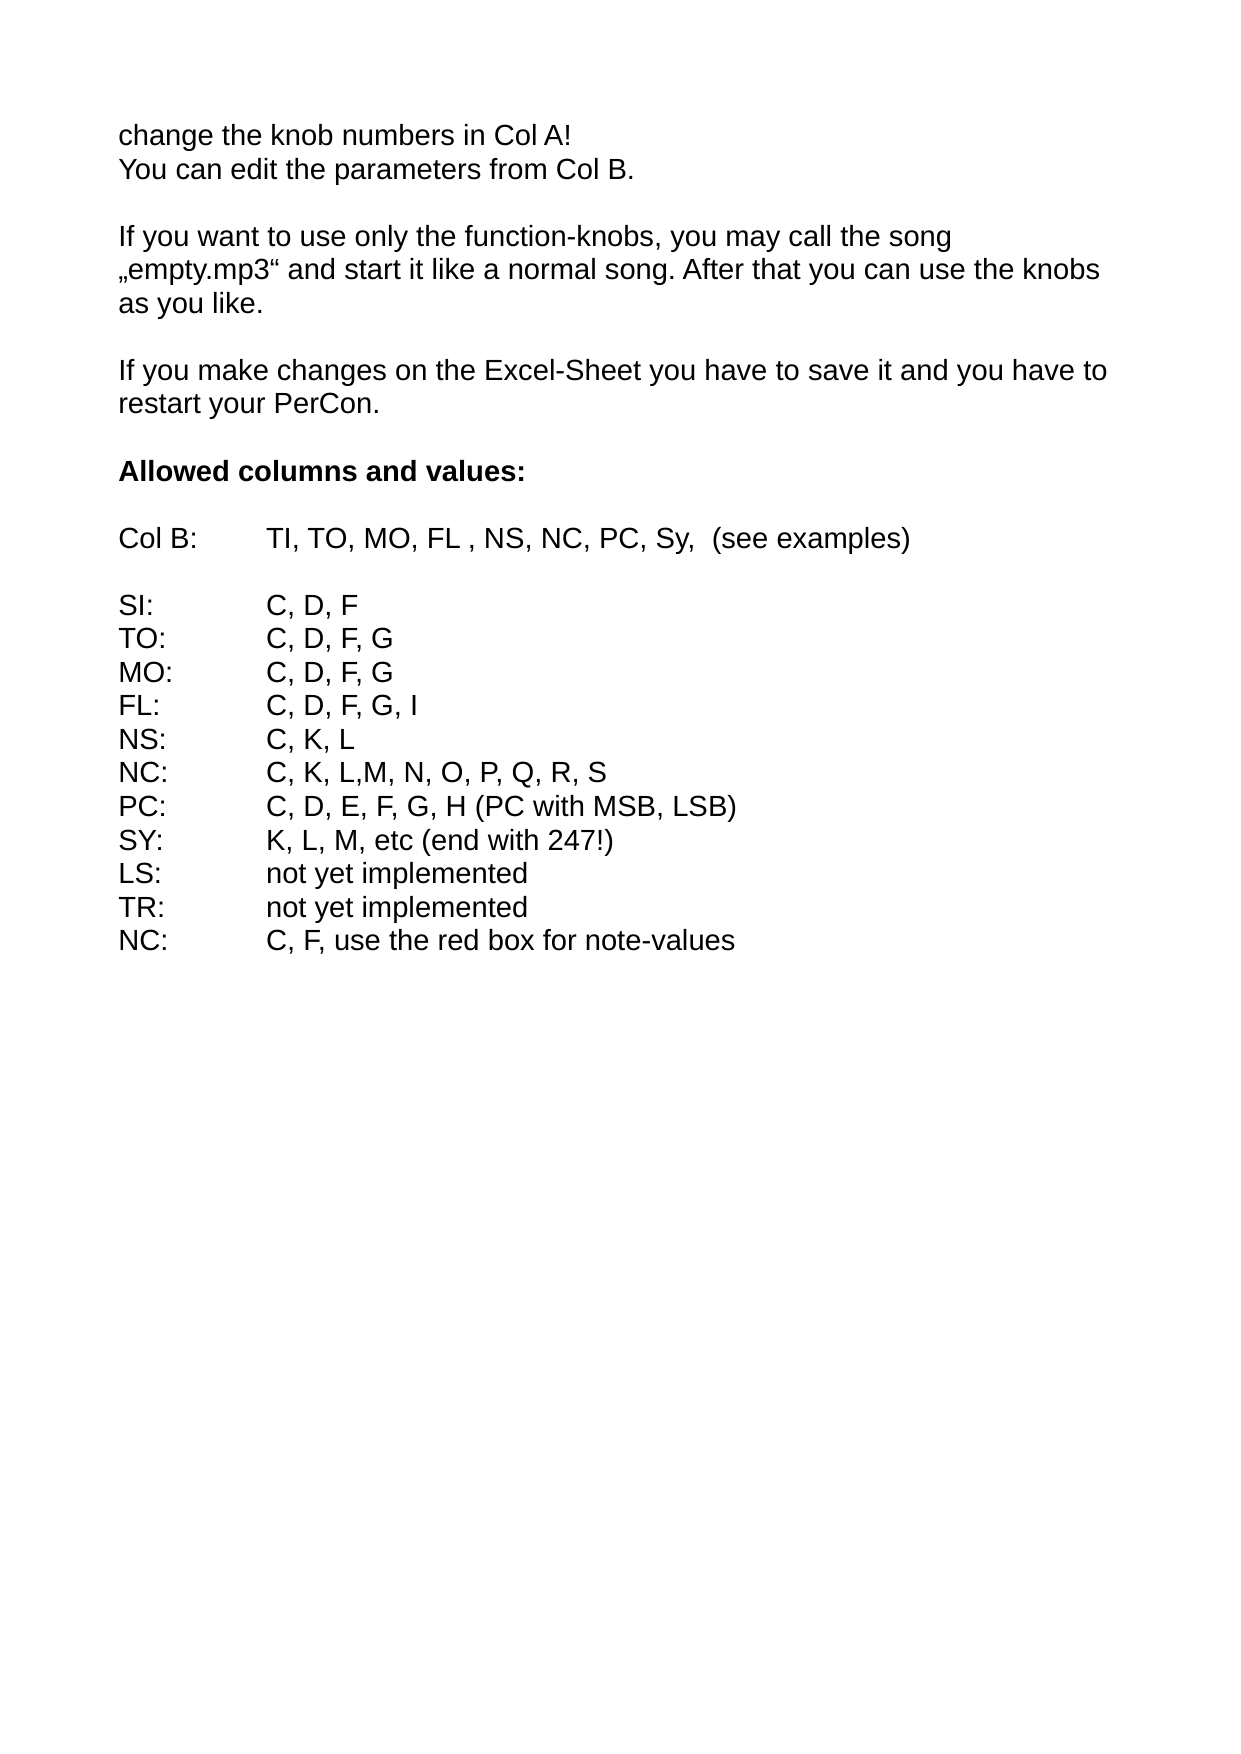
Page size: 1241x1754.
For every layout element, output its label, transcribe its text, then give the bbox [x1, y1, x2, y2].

text TR: not yet implemented [118, 889, 1122, 923]
text LS: not yet implemented [118, 856, 1122, 889]
text NC: C, K, L,M, N, O, P, Q, R, S [118, 755, 1122, 789]
text PC: C, D, E, F, G, H (PC with MSB, LSB) [118, 789, 1122, 822]
text You can edit the parameters from Col B. [118, 152, 1122, 185]
text SI: C, D, F [118, 588, 1122, 621]
text Col B: TI, TO, MO, FL , NS, NC, PC, Sy, (see examples) [118, 521, 1122, 554]
text NS: C, K, L [118, 722, 1122, 755]
text FL: C, D, F, G, I [118, 688, 1122, 722]
text MO: C, D, F, G [118, 655, 1122, 688]
text SY: K, L, M, etc (end with 247!) [118, 822, 1122, 856]
text TO: C, D, F, G [118, 621, 1122, 655]
text change the knob numbers in Col A! [118, 118, 1122, 152]
text If you want to use only the function-knobs, you may call the song „empty.mp3“ and start it like a normal song. After that you can use the knobs as you like. [118, 219, 1122, 319]
text If you make changes on the Excel-Sheet you have to save it and you have to restart your PerCon. [118, 353, 1122, 420]
text NC: C, F, use the red box for note-values [118, 923, 1122, 957]
text Allowed columns and values: [118, 453, 1122, 487]
